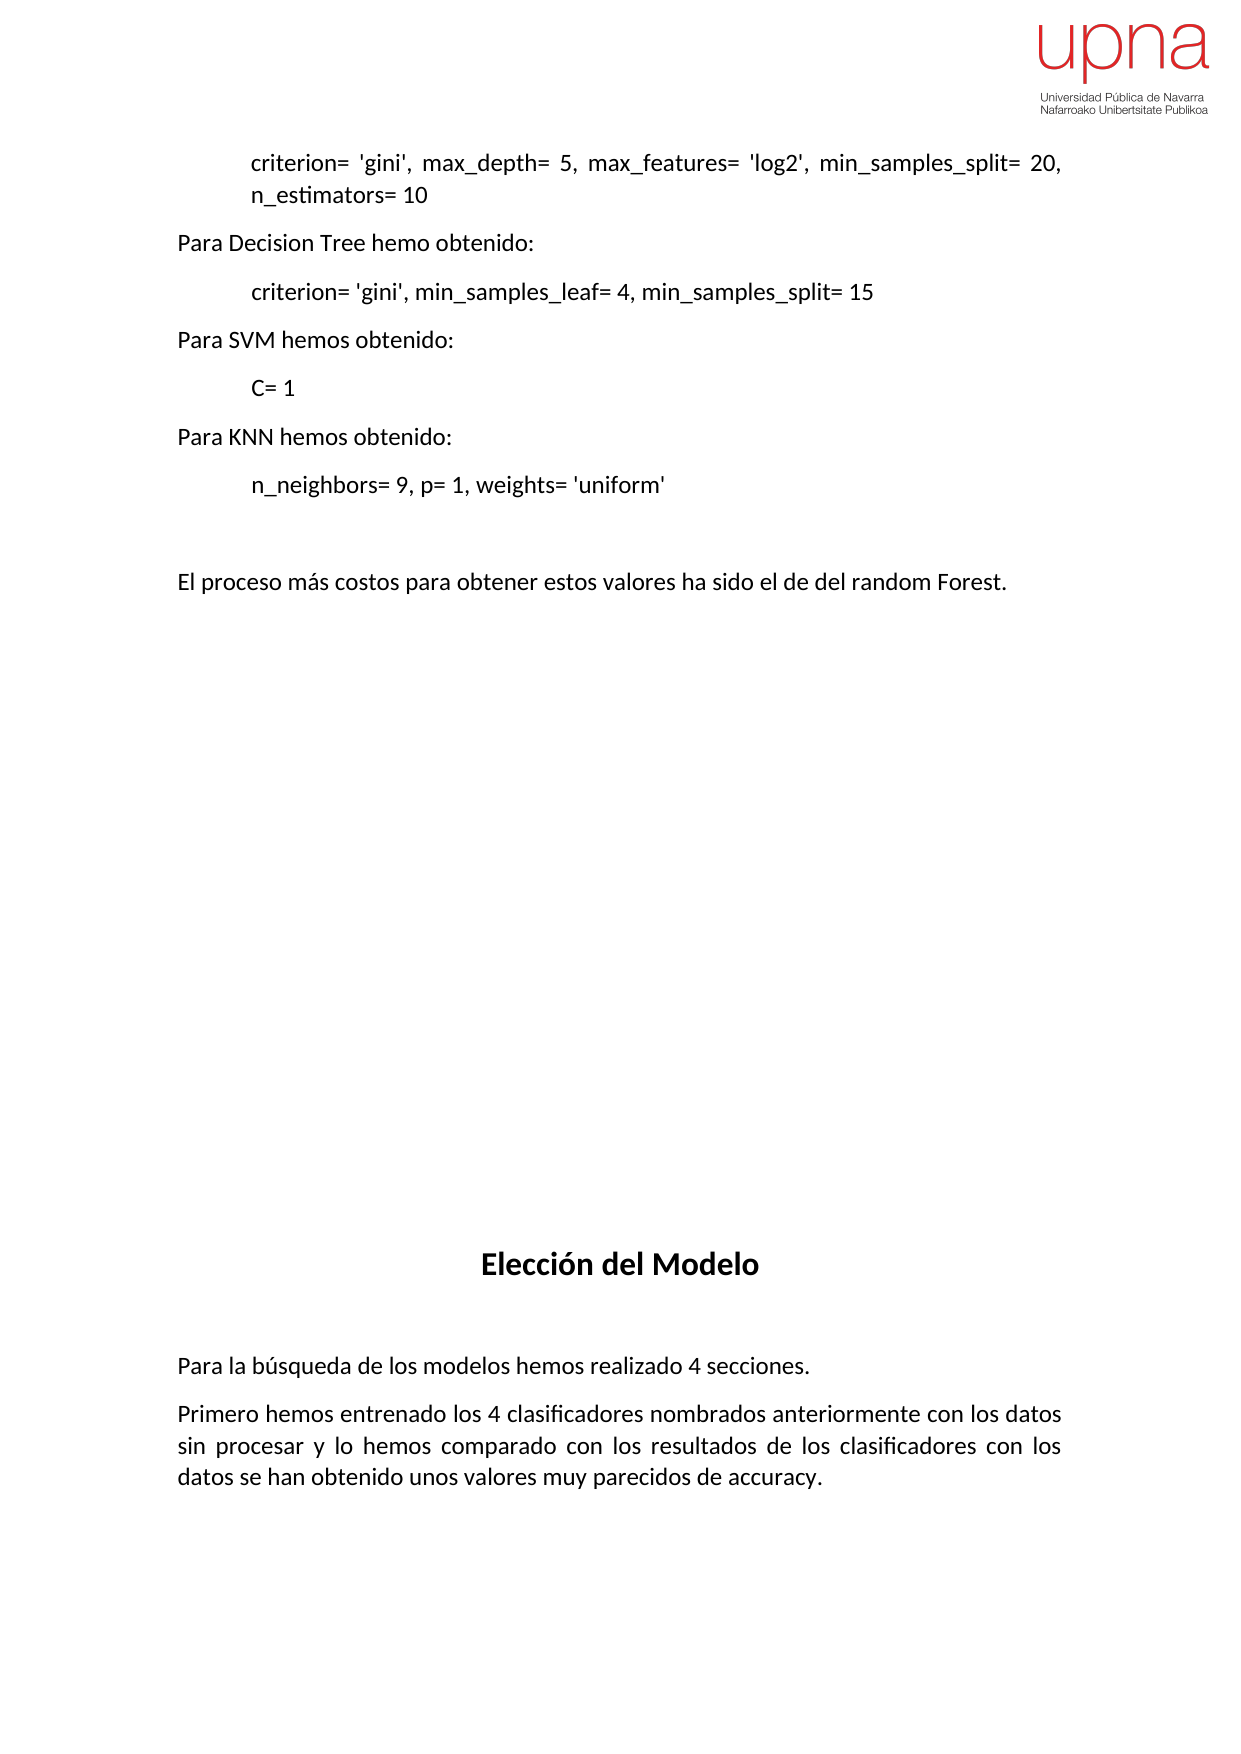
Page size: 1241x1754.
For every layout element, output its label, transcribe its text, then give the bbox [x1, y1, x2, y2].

text Primero hemos entrenado los 4 clasificadores nombrados anteriormente con los datos sin procesar y lo hemos comparado con los resultados de los clasificadores con los datos se han obtenido unos valores muy parecidos de accuracy. [177, 1398, 1063, 1492]
text Para KNN hemos obtenido: [177, 421, 1063, 451]
text C= 1 [177, 373, 1063, 403]
text El proceso más costos para obtener estos valores ha sido el de del random Forest. [177, 566, 1063, 596]
text n_neighbors= 9, p= 1, weights= 'uniform' [177, 469, 1063, 500]
text Para Decision Tree hemo obtenido: [177, 228, 1063, 258]
text Para SVM hemos obtenido: [177, 324, 1063, 355]
text Para la búsqueda de los modelos hemos realizado 4 secciones. [177, 1350, 1063, 1380]
text Elección del Modelo [177, 1243, 1063, 1283]
text criterion= 'gini', max_depth= 5, max_features= 'log2', min_samples_split= 20, n_estimators= 10 [251, 148, 1063, 210]
text criterion= 'gini', min_samples_leaf= 4, min_samples_split= 15 [177, 276, 1063, 306]
